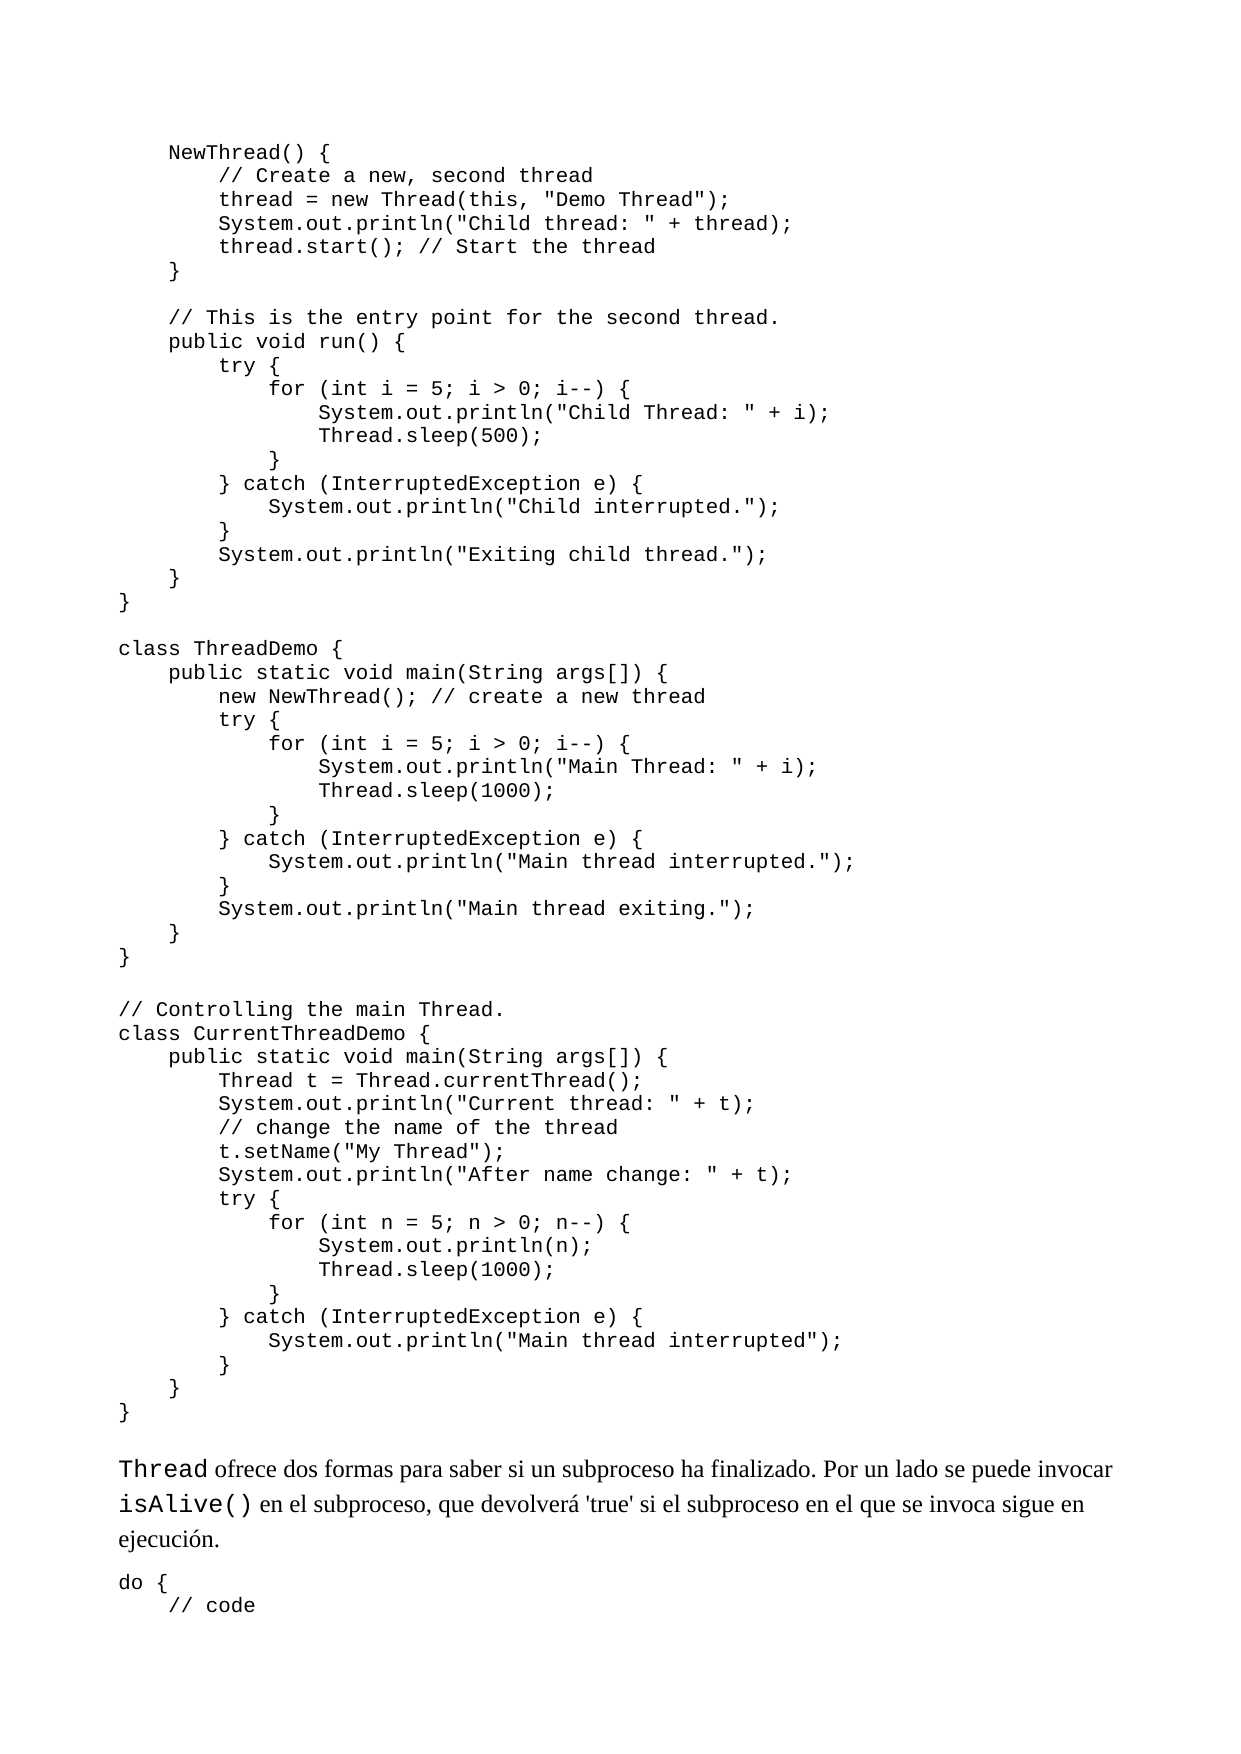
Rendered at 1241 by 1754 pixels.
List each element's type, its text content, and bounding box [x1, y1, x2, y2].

text } [118, 875, 1122, 898]
text System.out.println("Child thread: " + thread); [118, 213, 1122, 236]
text // change the name of the thread [118, 1117, 1122, 1141]
text public void run() { [118, 331, 1122, 354]
text System.out.println("Main thread interrupted."); [118, 851, 1122, 875]
text try { [118, 709, 1122, 733]
text for (int i = 5; i > 0; i--) { [118, 733, 1122, 757]
text } [118, 520, 1122, 544]
text } [118, 449, 1122, 473]
text } [118, 1353, 1122, 1377]
text System.out.println("After name change: " + t); [118, 1164, 1122, 1188]
text NewThread() { [118, 142, 1122, 165]
text thread = new Thread(this, "Demo Thread"); [118, 189, 1122, 213]
text class ThreadDemo { [118, 638, 1122, 662]
text thread.start(); // Start the thread [118, 236, 1122, 260]
text public static void main(String args[]) { [118, 1046, 1122, 1070]
text System.out.println("Child interrupted."); [118, 496, 1122, 520]
text Thread.sleep(1000); [118, 780, 1122, 804]
text // code [118, 1595, 1122, 1619]
text System.out.println("Main thread exiting."); [118, 898, 1122, 922]
text System.out.println("Main Thread: " + i); [118, 757, 1122, 780]
text System.out.println(n); [118, 1235, 1122, 1259]
text // Create a new, second thread [118, 165, 1122, 189]
text System.out.println("Child Thread: " + i); [118, 402, 1122, 426]
text // This is the entry point for the second thread. [118, 307, 1122, 331]
text // Controlling the main Thread. [118, 999, 1122, 1022]
text new NewThread(); // create a new thread [118, 686, 1122, 709]
text } [118, 1283, 1122, 1306]
text for (int i = 5; i > 0; i--) { [118, 378, 1122, 402]
text } catch (InterruptedException e) { [118, 473, 1122, 496]
text System.out.println("Current thread: " + t); [118, 1093, 1122, 1117]
text } [118, 260, 1122, 284]
text } [118, 804, 1122, 827]
text class CurrentThreadDemo { [118, 1022, 1122, 1046]
text Thread t = Thread.currentThread(); [118, 1070, 1122, 1093]
text try { [118, 354, 1122, 378]
text } [118, 567, 1122, 591]
text Thread.sleep(1000); [118, 1259, 1122, 1283]
text public static void main(String args[]) { [118, 662, 1122, 686]
text Thread.sleep(500); [118, 426, 1122, 449]
text try { [118, 1188, 1122, 1212]
text } [118, 1401, 1122, 1424]
text for (int n = 5; n > 0; n--) { [118, 1212, 1122, 1235]
text do { [118, 1572, 1122, 1595]
text t.setName("My Thread"); [118, 1141, 1122, 1164]
text System.out.println("Main thread interrupted"); [118, 1330, 1122, 1353]
text } [118, 922, 1122, 946]
text Thread ofrece dos formas para saber si un subproceso ha finalizado. Por un lado se puede invocar isAlive() en el subproceso, que devolverá 'true' si el subproceso en el que se invoca sigue en ejecución. [118, 1454, 1122, 1553]
text } catch (InterruptedException e) { [118, 827, 1122, 851]
text System.out.println("Exiting child thread."); [118, 544, 1122, 567]
text } [118, 946, 1122, 969]
text } [118, 591, 1122, 615]
text } catch (InterruptedException e) { [118, 1306, 1122, 1330]
text } [118, 1377, 1122, 1401]
